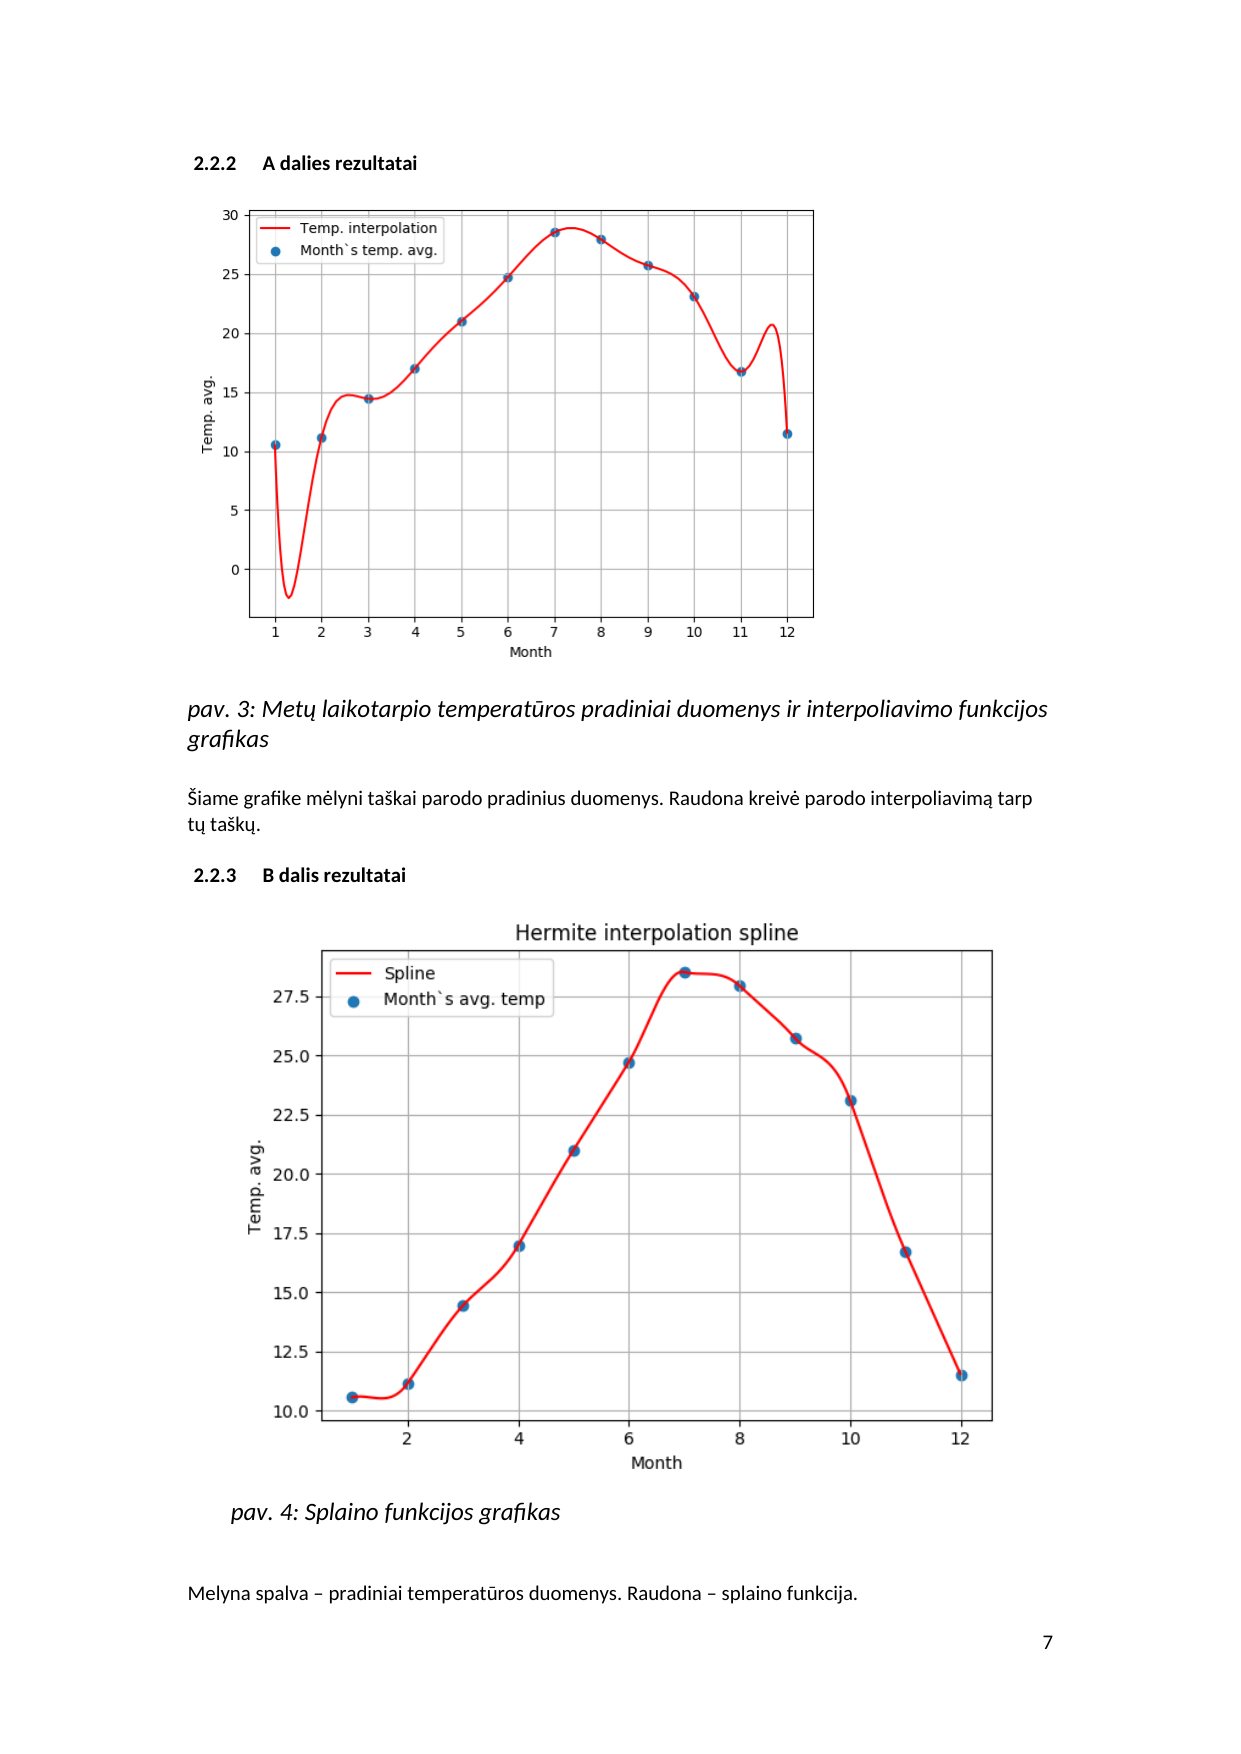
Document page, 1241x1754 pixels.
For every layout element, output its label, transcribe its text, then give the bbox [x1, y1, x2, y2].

text pav. 3: Metų laikotarpio temperatūros pradiniai duomenys ir interpoliavimo funkcijos grafikas [187, 693, 1053, 754]
picture [230, 906, 1010, 1491]
subtitle A dalies rezultatai [193, 150, 1053, 175]
picture [187, 194, 828, 675]
text pav. 4: Splaino funkcijos grafikas [231, 1491, 1010, 1527]
subtitle B dalis rezultatai [193, 862, 1053, 887]
text Melyna spalva – pradiniai temperatūros duomenys. Raudona – splaino funkcija. [187, 1580, 1053, 1605]
text Šiame grafike mėlyni taškai parodo pradinius duomenys. Raudona kreivė parodo interpoliavimą tarp tų taškų. [187, 786, 1053, 836]
